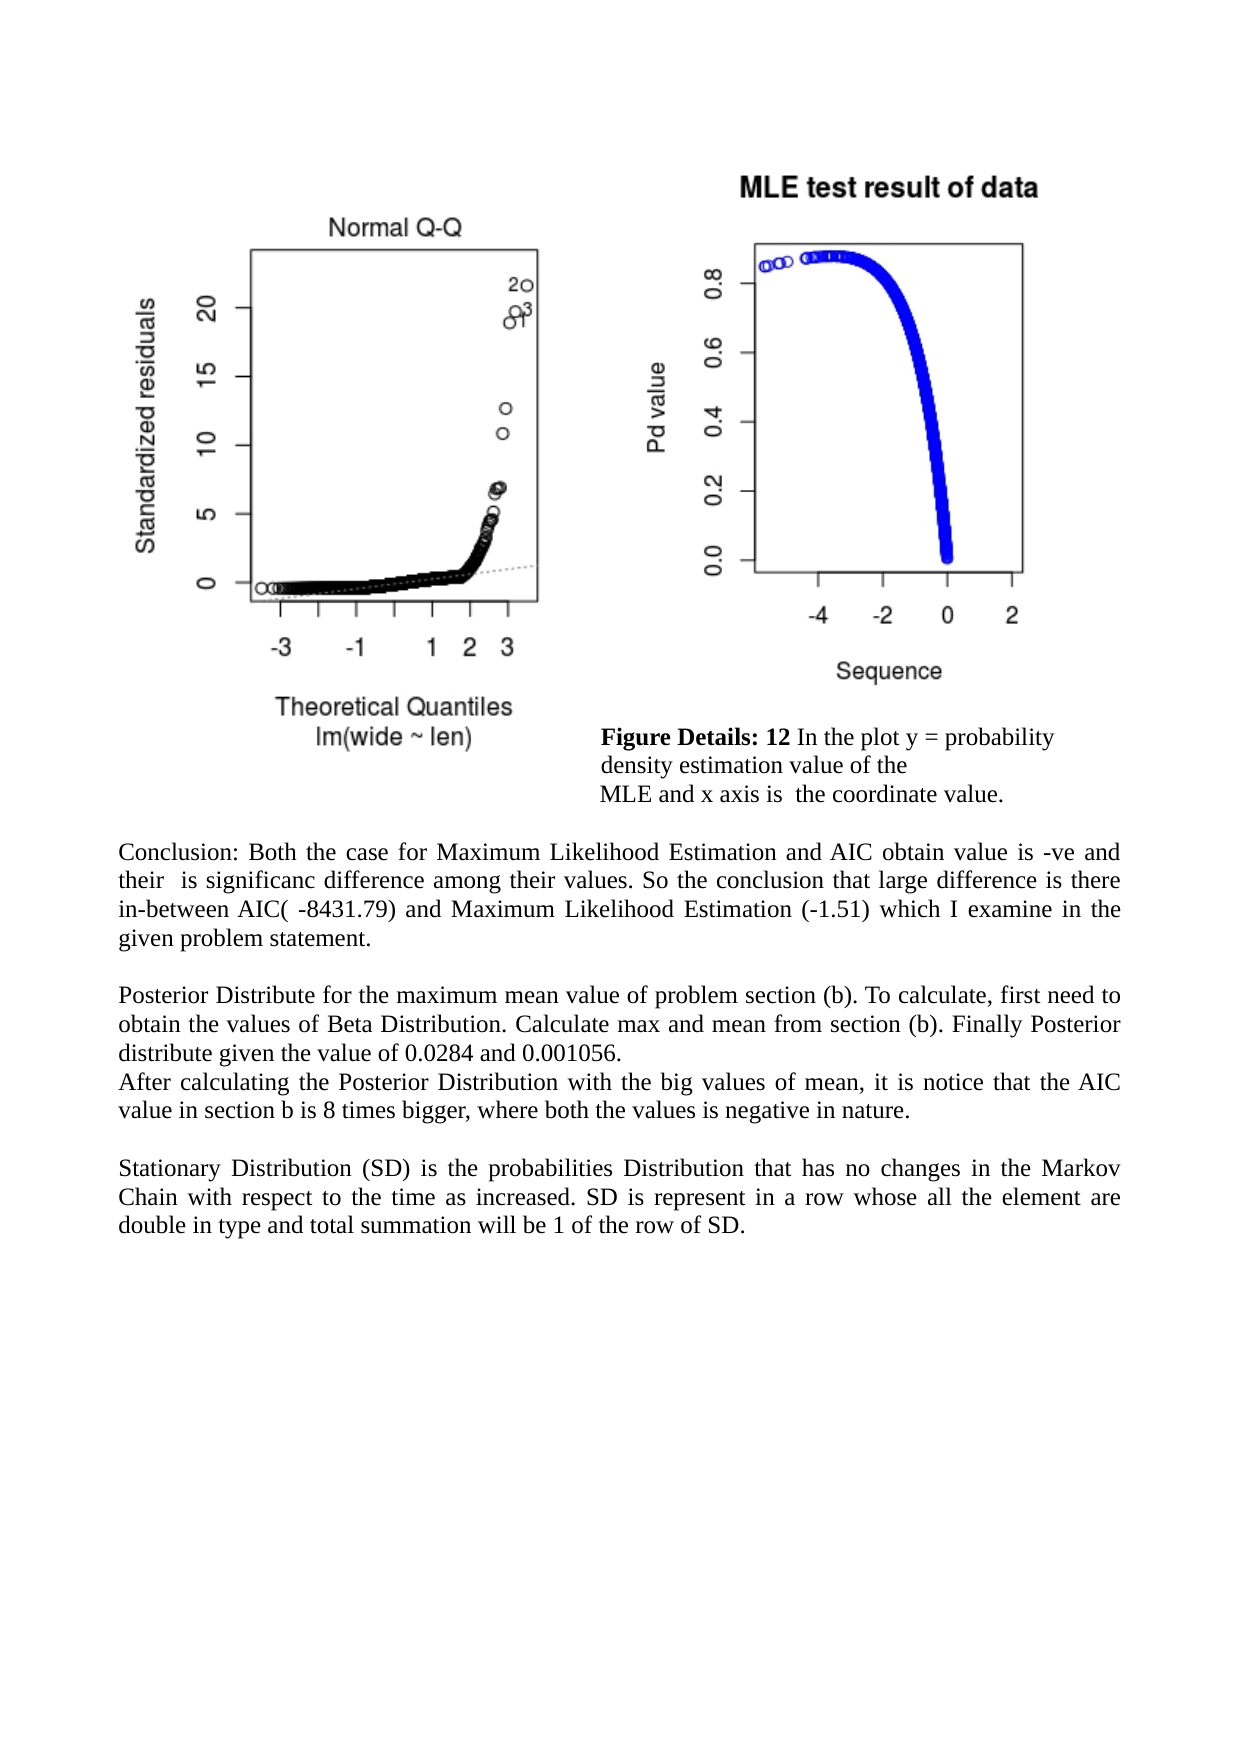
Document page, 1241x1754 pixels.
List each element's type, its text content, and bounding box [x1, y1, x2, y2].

text Posterior Distribute for the maximum mean value of problem section (b). To calculate, first need to obtain the values of Beta Distribution. Calculate max and mean from section (b). Finally Posterior distribute given the value of 0.0284 and 0.001056. [118, 981, 1122, 1067]
picture [640, 130, 1082, 716]
text Figure Details: 12 In the plot y = probability density estimation value of the [118, 693, 1122, 779]
text After calculating the Posterior Distribution with the big values of mean, it is notice that the AIC value in section b is 8 times bigger, where both the values is negative in nature. [118, 1067, 1122, 1124]
text Conclusion: Both the case for Maximum Likelihood Estimation and AIC obtain value is -ve and their is significanc difference among their values. So the conclusion that large difference is there in-between AIC( -8431.79) and Maximum Likelihood Estimation (-1.51) which I examine in the given problem statement. [118, 837, 1122, 952]
text Stationary Distribution (SD) is the probabilities Distribution that has no changes in the Markov Chain with respect to the time as increased. SD is represent in a row whose all the element are double in type and total summation will be 1 of the row of SD. [118, 1153, 1122, 1239]
text MLE and x axis is the coordinate value. [118, 779, 1122, 808]
picture [128, 127, 601, 755]
